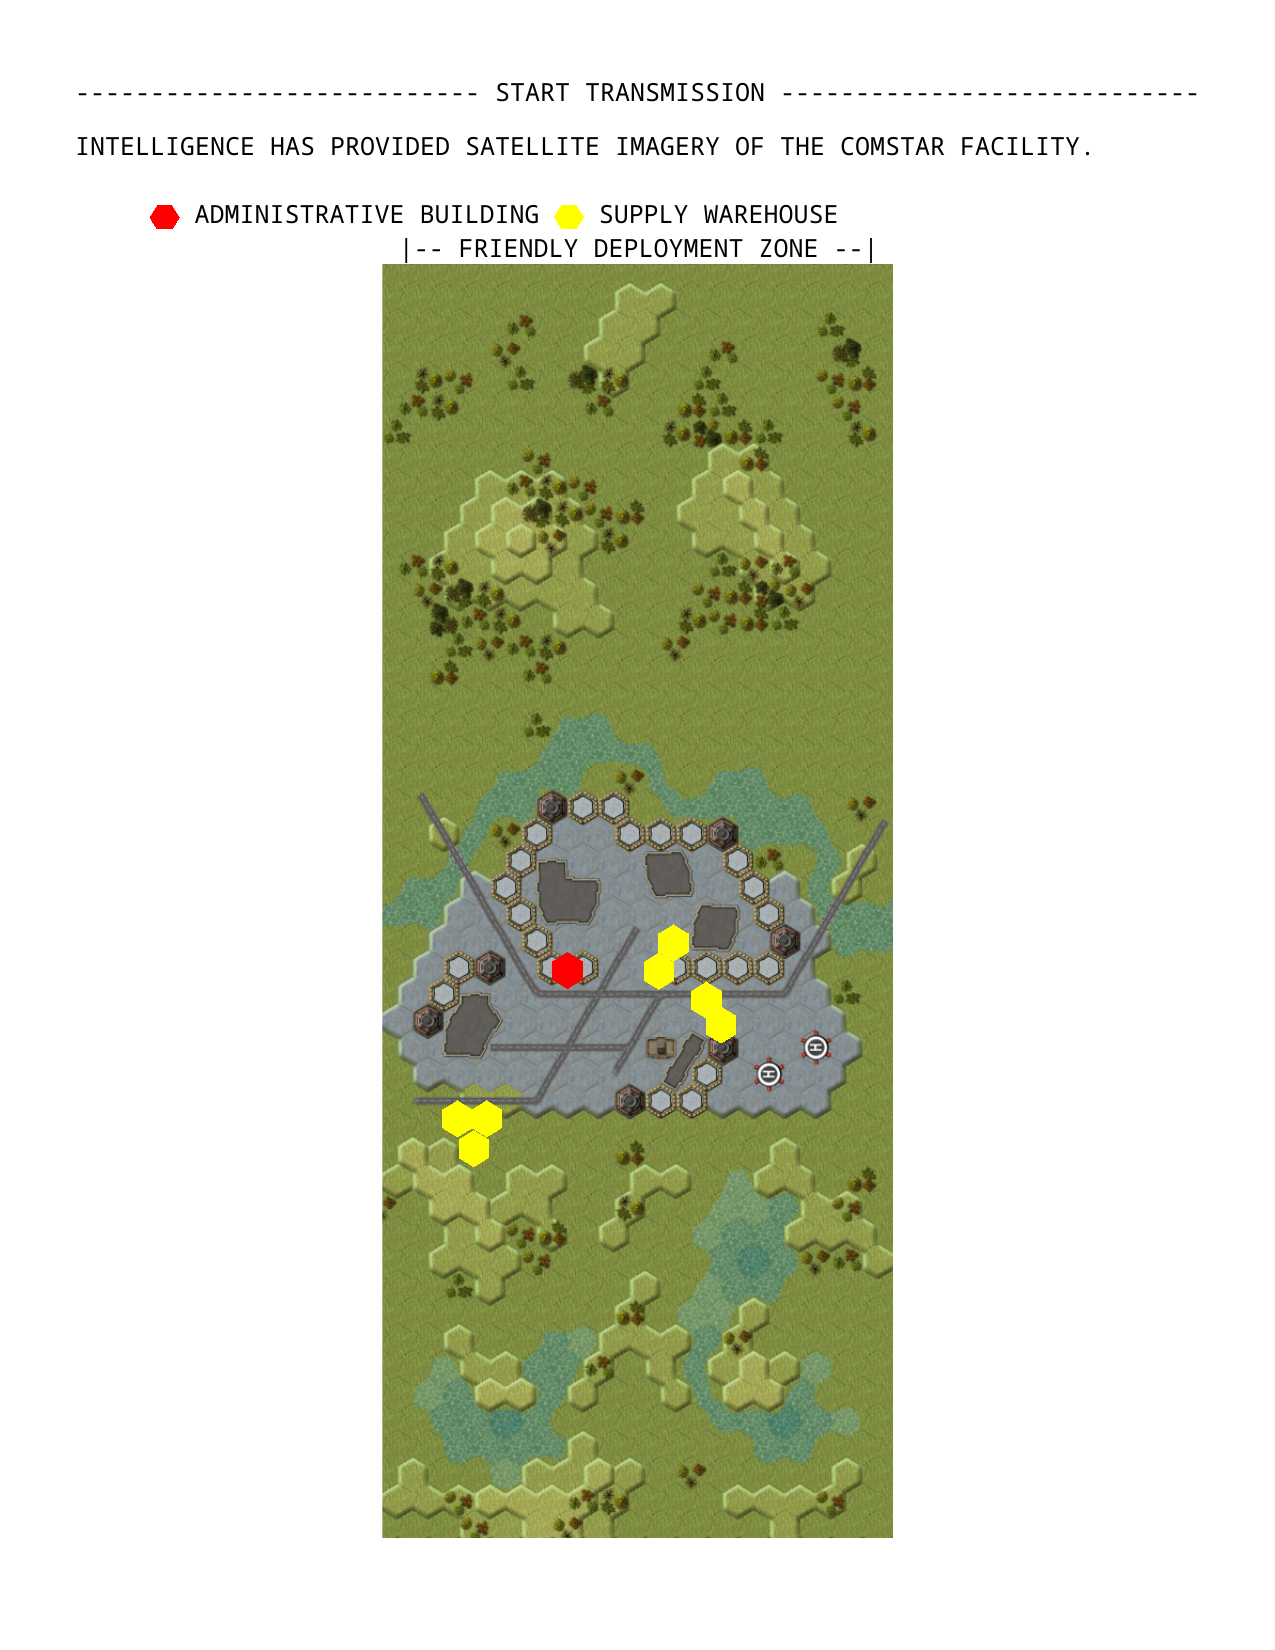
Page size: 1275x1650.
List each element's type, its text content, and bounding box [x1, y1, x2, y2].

picture [382, 264, 893, 1538]
text INTELLIGENCE HAS PROVIDED SATELLITE IMAGERY OF THE COMSTAR FACILITY. [75, 128, 1200, 162]
text --------------------------- START TRANSMISSION ---------------------------- [75, 75, 1200, 109]
text ADMINISTRATIVE BUILDING SUPPLY WAREHOUSE [75, 196, 1200, 230]
